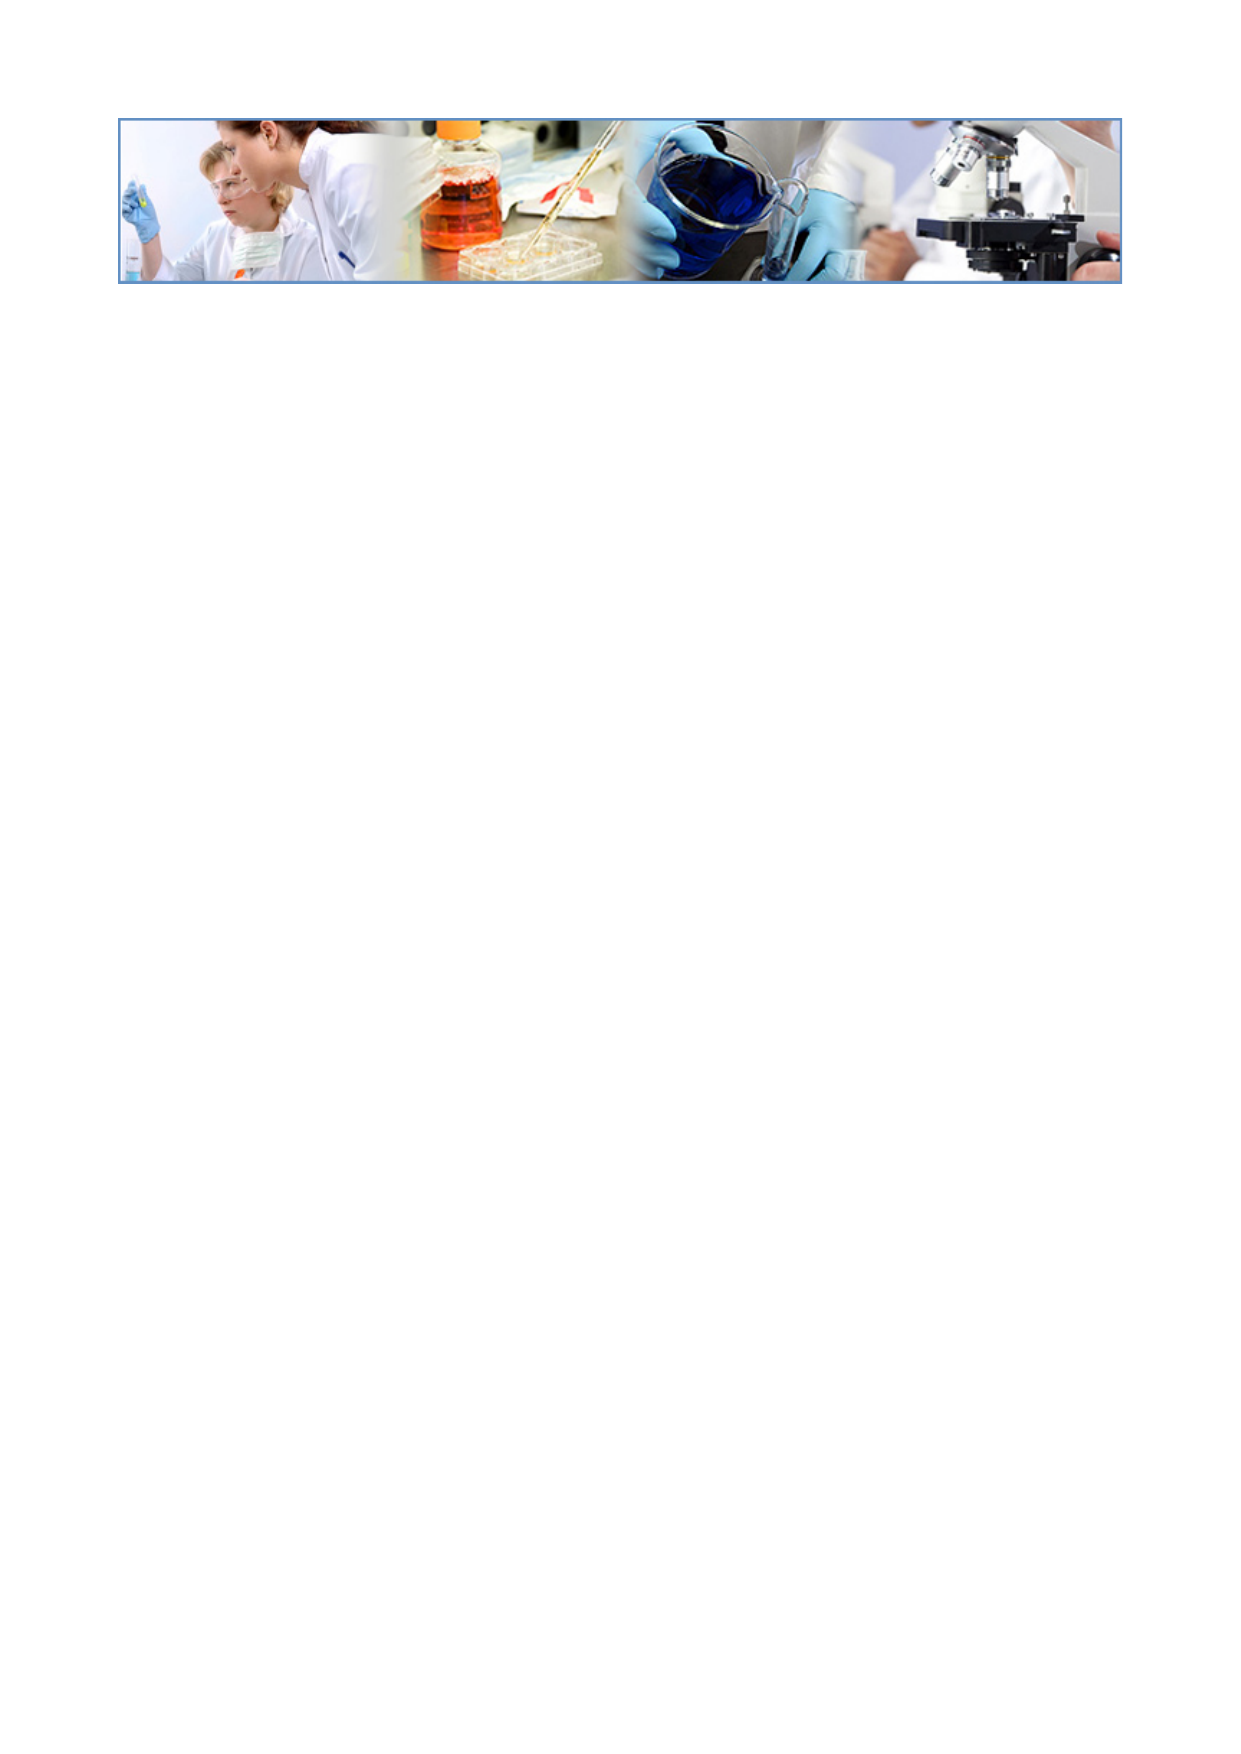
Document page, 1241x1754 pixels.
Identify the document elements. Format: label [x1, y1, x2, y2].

picture [118, 118, 1123, 284]
